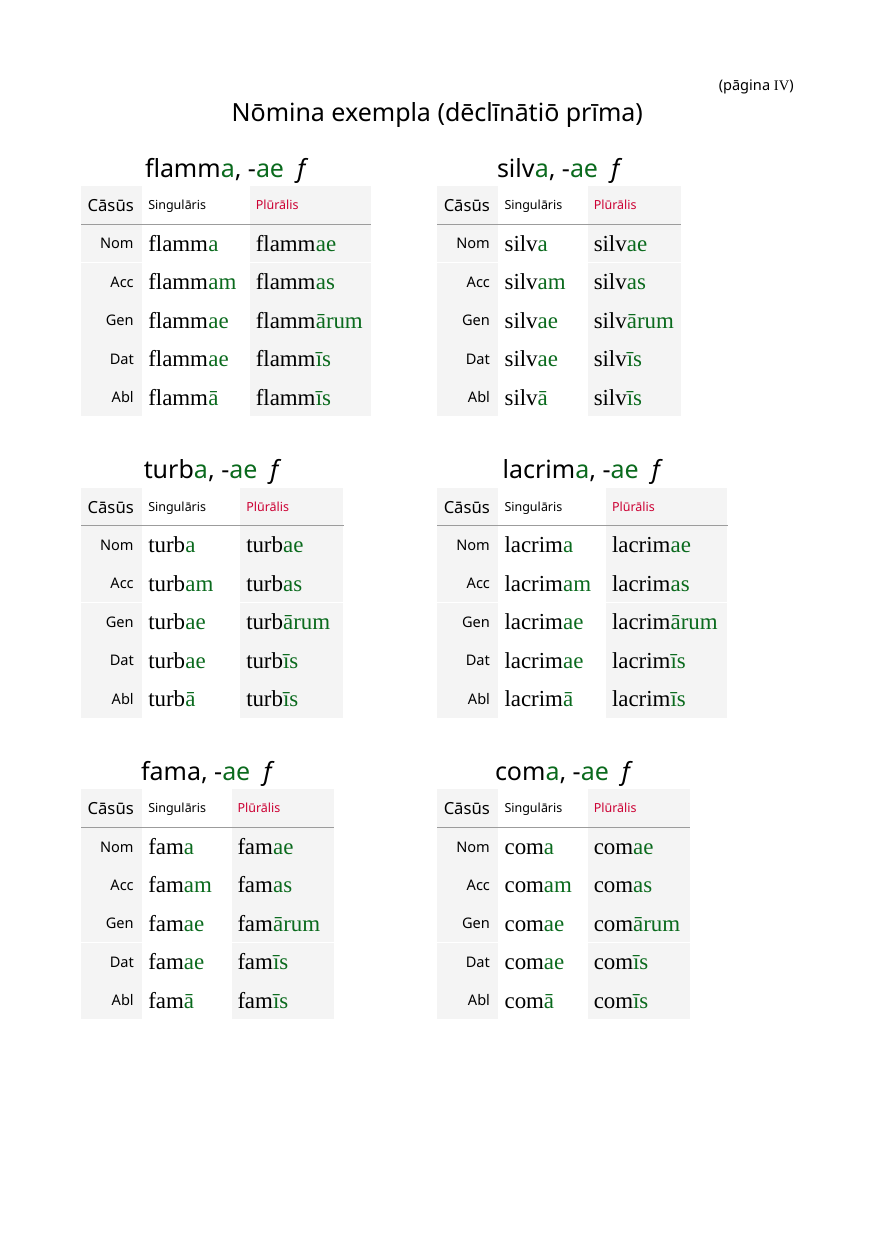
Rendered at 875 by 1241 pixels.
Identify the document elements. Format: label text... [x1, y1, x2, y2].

table_cell Abl [81, 378, 142, 416]
table_header turba, -ae f [81, 450, 343, 488]
table_cell famae [143, 904, 232, 942]
table_cell Plūrālis [240, 488, 343, 525]
table_cell Cāsūs [437, 488, 498, 525]
table_cell Gen [81, 904, 142, 942]
table_cell Gen [81, 603, 142, 641]
table_cell Singulāris [143, 789, 232, 827]
table_cell famīs [232, 981, 334, 1019]
table_cell comas [588, 866, 690, 904]
table_cell Acc [81, 263, 142, 301]
text (pāgina IV) [81, 75, 793, 95]
table_cell turba [143, 526, 240, 564]
table_cell Acc [81, 564, 142, 602]
table_cell turbae [143, 603, 240, 641]
table_cell comīs [588, 981, 690, 1019]
table_cell Cāsūs [437, 789, 498, 827]
table_header fama, -ae f [81, 752, 334, 789]
table_cell Dat [437, 339, 498, 378]
table_cell comae [499, 904, 588, 942]
table_cell lacrimas [606, 564, 727, 602]
table_cell Nom [81, 526, 142, 564]
table_cell famīs [232, 943, 334, 981]
table_cell famā [143, 981, 232, 1019]
table_cell famae [232, 828, 334, 866]
table_cell lacrimae [606, 526, 727, 564]
table_cell famam [143, 866, 232, 904]
table_cell Dat [437, 943, 498, 981]
table_cell lacrimārum [606, 603, 727, 641]
table_cell Nom [81, 225, 142, 262]
table_cell Plūrālis [588, 789, 690, 827]
table_cell comae [588, 828, 690, 866]
table_cell Nom [437, 828, 498, 866]
table_cell flammā [143, 378, 250, 416]
table_header coma, -ae f [437, 752, 690, 789]
table_cell silva [499, 225, 588, 262]
table_cell Dat [81, 339, 142, 378]
table_cell famae [143, 943, 232, 981]
table_cell lacrimīs [606, 641, 727, 679]
table_cell silvae [499, 301, 588, 339]
table_cell Cāsūs [81, 488, 142, 525]
table_cell fama [143, 828, 232, 866]
table_header lacrima, -ae f [437, 450, 727, 488]
table_cell Cāsūs [81, 186, 142, 224]
table_cell Abl [437, 981, 498, 1019]
table_cell silvae [499, 339, 588, 378]
table_header silva, -ae f [437, 149, 681, 186]
table_cell Singulāris [499, 789, 588, 827]
table_cell turbā [143, 679, 240, 718]
table_cell Plūrālis [588, 186, 681, 224]
table_cell flammārum [250, 301, 371, 339]
table_cell Nom [437, 225, 498, 262]
table_cell silvārum [588, 301, 681, 339]
table_cell Abl [437, 378, 498, 416]
table_cell flammam [143, 263, 250, 301]
table_cell lacrimā [499, 679, 606, 718]
table_header flamma, -ae f [81, 149, 371, 186]
table_cell Acc [437, 866, 498, 904]
table_cell silvam [499, 263, 588, 301]
table_header [437, 149, 793, 1019]
table_cell Gen [81, 301, 142, 339]
table_cell flammae [143, 339, 250, 378]
table_cell flamma [143, 225, 250, 262]
table_cell comīs [588, 943, 690, 981]
table_cell flammīs [250, 339, 371, 378]
table_cell Nom [437, 526, 498, 564]
table_cell Abl [81, 981, 142, 1019]
table_cell silvā [499, 378, 588, 416]
table_cell turbae [240, 526, 343, 564]
table_cell Gen [437, 904, 498, 942]
table_cell Acc [81, 866, 142, 904]
table_cell Acc [437, 263, 498, 301]
table_cell Gen [437, 603, 498, 641]
table_cell turbārum [240, 603, 343, 641]
text Nōmina exempla (dēclīnātiō prīma) [81, 95, 793, 129]
table_cell famas [232, 866, 334, 904]
table_cell silvas [588, 263, 681, 301]
table_cell Abl [437, 679, 498, 718]
table_cell flammas [250, 263, 371, 301]
table_cell turbīs [240, 679, 343, 718]
table_cell lacrimīs [606, 679, 727, 718]
table_cell Dat [81, 641, 142, 679]
table_cell silvae [588, 225, 681, 262]
table_cell coma [499, 828, 588, 866]
table_cell Singulāris [499, 488, 606, 525]
table_cell turbīs [240, 641, 343, 679]
table_cell silvīs [588, 339, 681, 378]
table_header [81, 149, 437, 1019]
table_cell Gen [437, 301, 498, 339]
table_cell flammīs [250, 378, 371, 416]
table_cell Dat [81, 943, 142, 981]
table_cell turbae [143, 641, 240, 679]
table_cell comā [499, 981, 588, 1019]
table_cell Dat [437, 641, 498, 679]
table_cell Acc [437, 564, 498, 602]
table_cell Abl [81, 679, 142, 718]
table_cell comārum [588, 904, 690, 942]
table_cell flammae [143, 301, 250, 339]
table_cell Cāsūs [81, 789, 142, 827]
table_cell Nom [81, 828, 142, 866]
table_cell famārum [232, 904, 334, 942]
table_cell lacrimae [499, 641, 606, 679]
table_cell turbam [143, 564, 240, 602]
table_cell lacrimae [499, 603, 606, 641]
table_cell lacrimam [499, 564, 606, 602]
table_cell Singulāris [499, 186, 588, 224]
table_cell Plūrālis [250, 186, 371, 224]
table_cell Plūrālis [232, 789, 334, 827]
table_cell comam [499, 866, 588, 904]
table_cell Cāsūs [437, 186, 498, 224]
table_cell turbas [240, 564, 343, 602]
table_cell lacrima [499, 526, 606, 564]
table_cell Plūrālis [606, 488, 727, 525]
table_cell flammae [250, 225, 371, 262]
table_cell silvīs [588, 378, 681, 416]
table_cell Singulāris [143, 186, 250, 224]
table_cell comae [499, 943, 588, 981]
table_cell Singulāris [143, 488, 240, 525]
